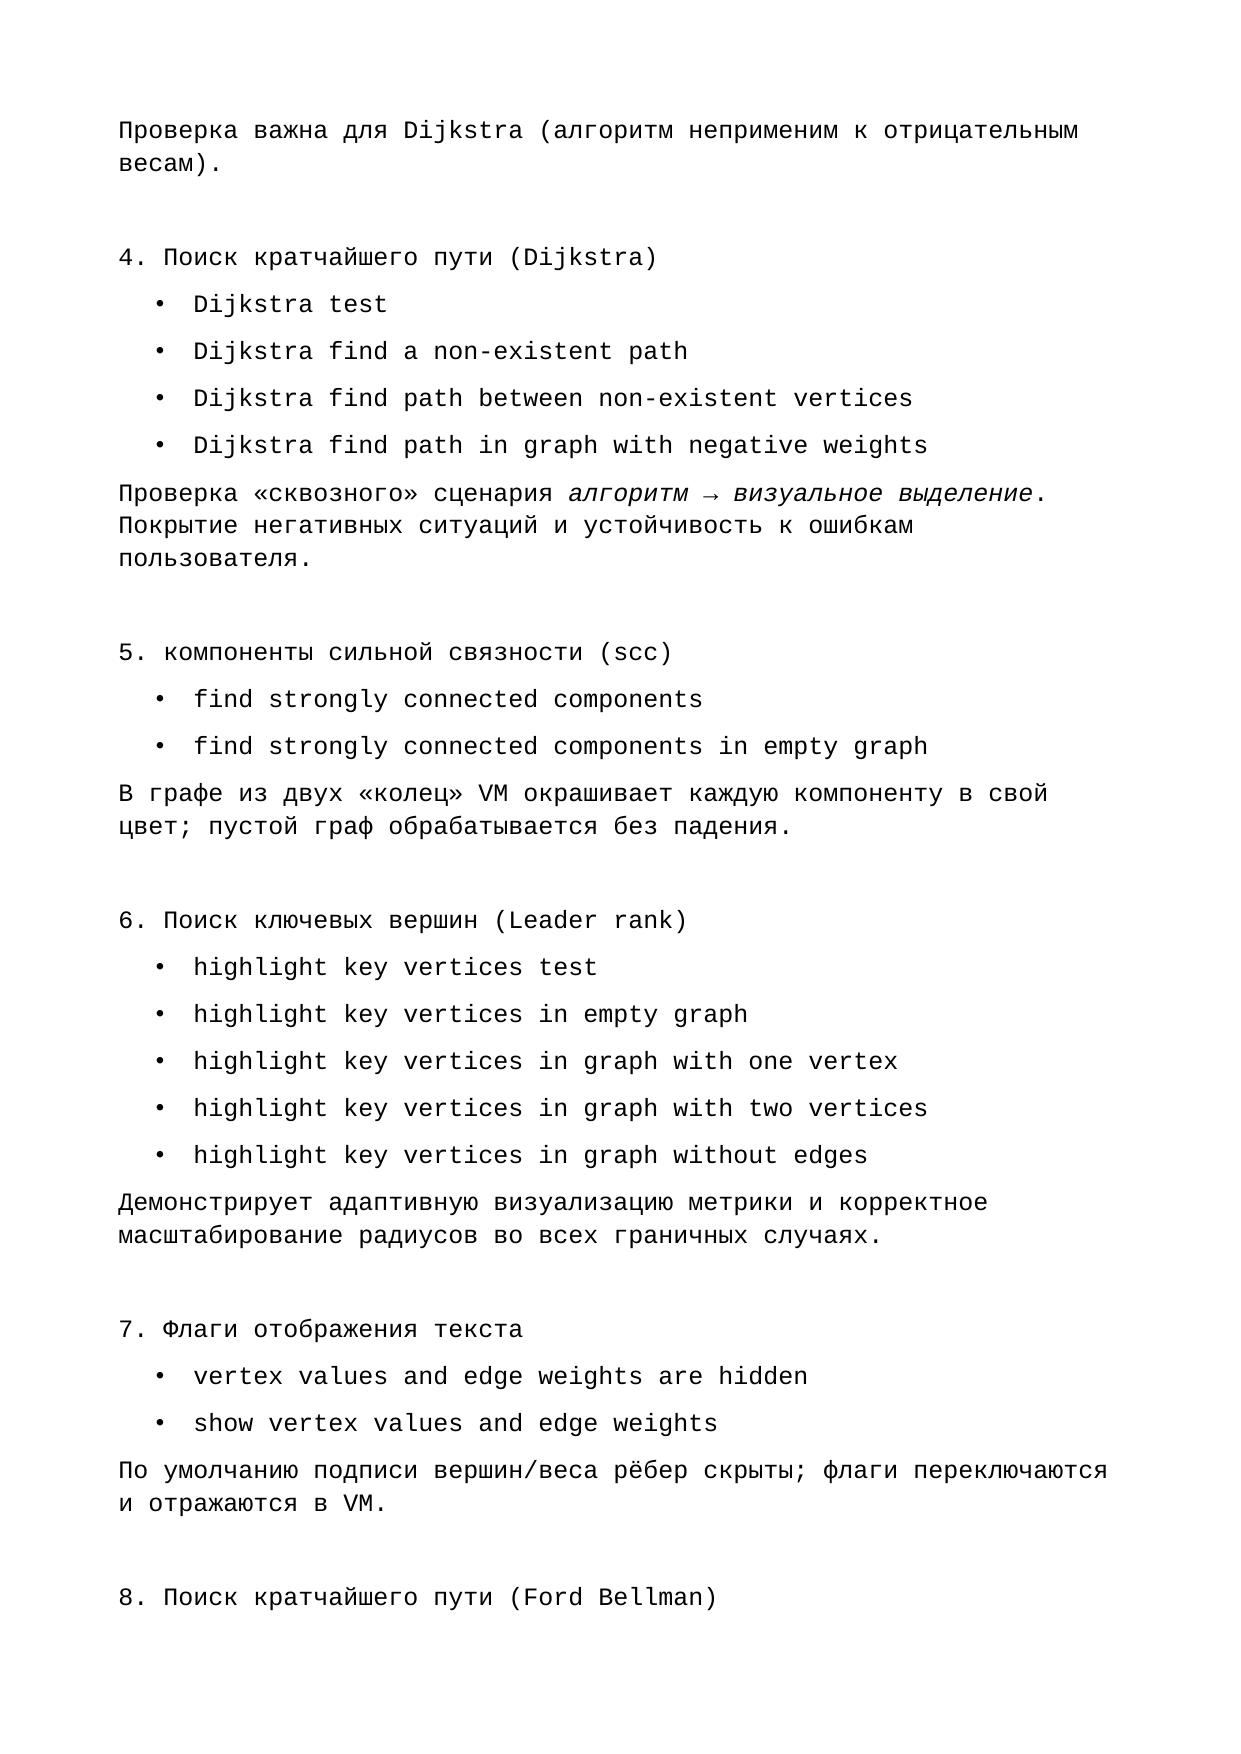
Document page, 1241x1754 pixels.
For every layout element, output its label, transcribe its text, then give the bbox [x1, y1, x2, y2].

list find strongly connected components in empty graph [156, 734, 1122, 762]
text 7. Флаги отображения текста [118, 1317, 1122, 1345]
list Dijkstra test [156, 292, 1122, 320]
list Dijkstra find path in graph with negative weights [156, 433, 1122, 461]
list highlight key vertices in empty graph [156, 1002, 1122, 1030]
text 8. Поиск кратчайшего пути (Ford Bellman) [118, 1585, 1122, 1613]
list vertex values and edge weights are hidden [156, 1364, 1122, 1392]
list highlight key vertices in graph without edges [156, 1143, 1122, 1171]
text Демонстрирует адаптивную визуализацию метрики и корректное масштабирование радиусов во всех граничных случаях. [118, 1190, 1122, 1251]
text Проверка «сквозного» сценария алгоритм → визуальное выделение. Покрытие негативных ситуаций и устойчивость к ошибкам пользователя. [118, 480, 1122, 573]
list highlight key vertices in graph with two vertices [156, 1096, 1122, 1124]
list highlight key vertices test [156, 954, 1122, 983]
list show vertex values and edge weights [156, 1411, 1122, 1439]
text Проверка важна для Dijkstra (алгоритм неприменим к отрицательным весам). [118, 118, 1122, 179]
list highlight key vertices in graph with one vertex [156, 1049, 1122, 1077]
list Dijkstra find a non-existent path [156, 339, 1122, 367]
text 6. Поиск ключевых вершин (Leader rank) [118, 907, 1122, 936]
text По умолчанию подписи вершин/веса рёбер скрыты; флаги переключаются и отражаются в VM. [118, 1458, 1122, 1519]
list Dijkstra find path between non-existent vertices [156, 386, 1122, 414]
text В графе из двух «колец» VM окрашивает каждую компоненту в свой цвет; пустой граф обрабатывается без падения. [118, 781, 1122, 842]
text 4. Поиск кратчайшего пути (Dijkstra) [118, 245, 1122, 273]
list find strongly connected components [156, 687, 1122, 715]
text 5. компоненты сильной связности (scc) [118, 639, 1122, 668]
